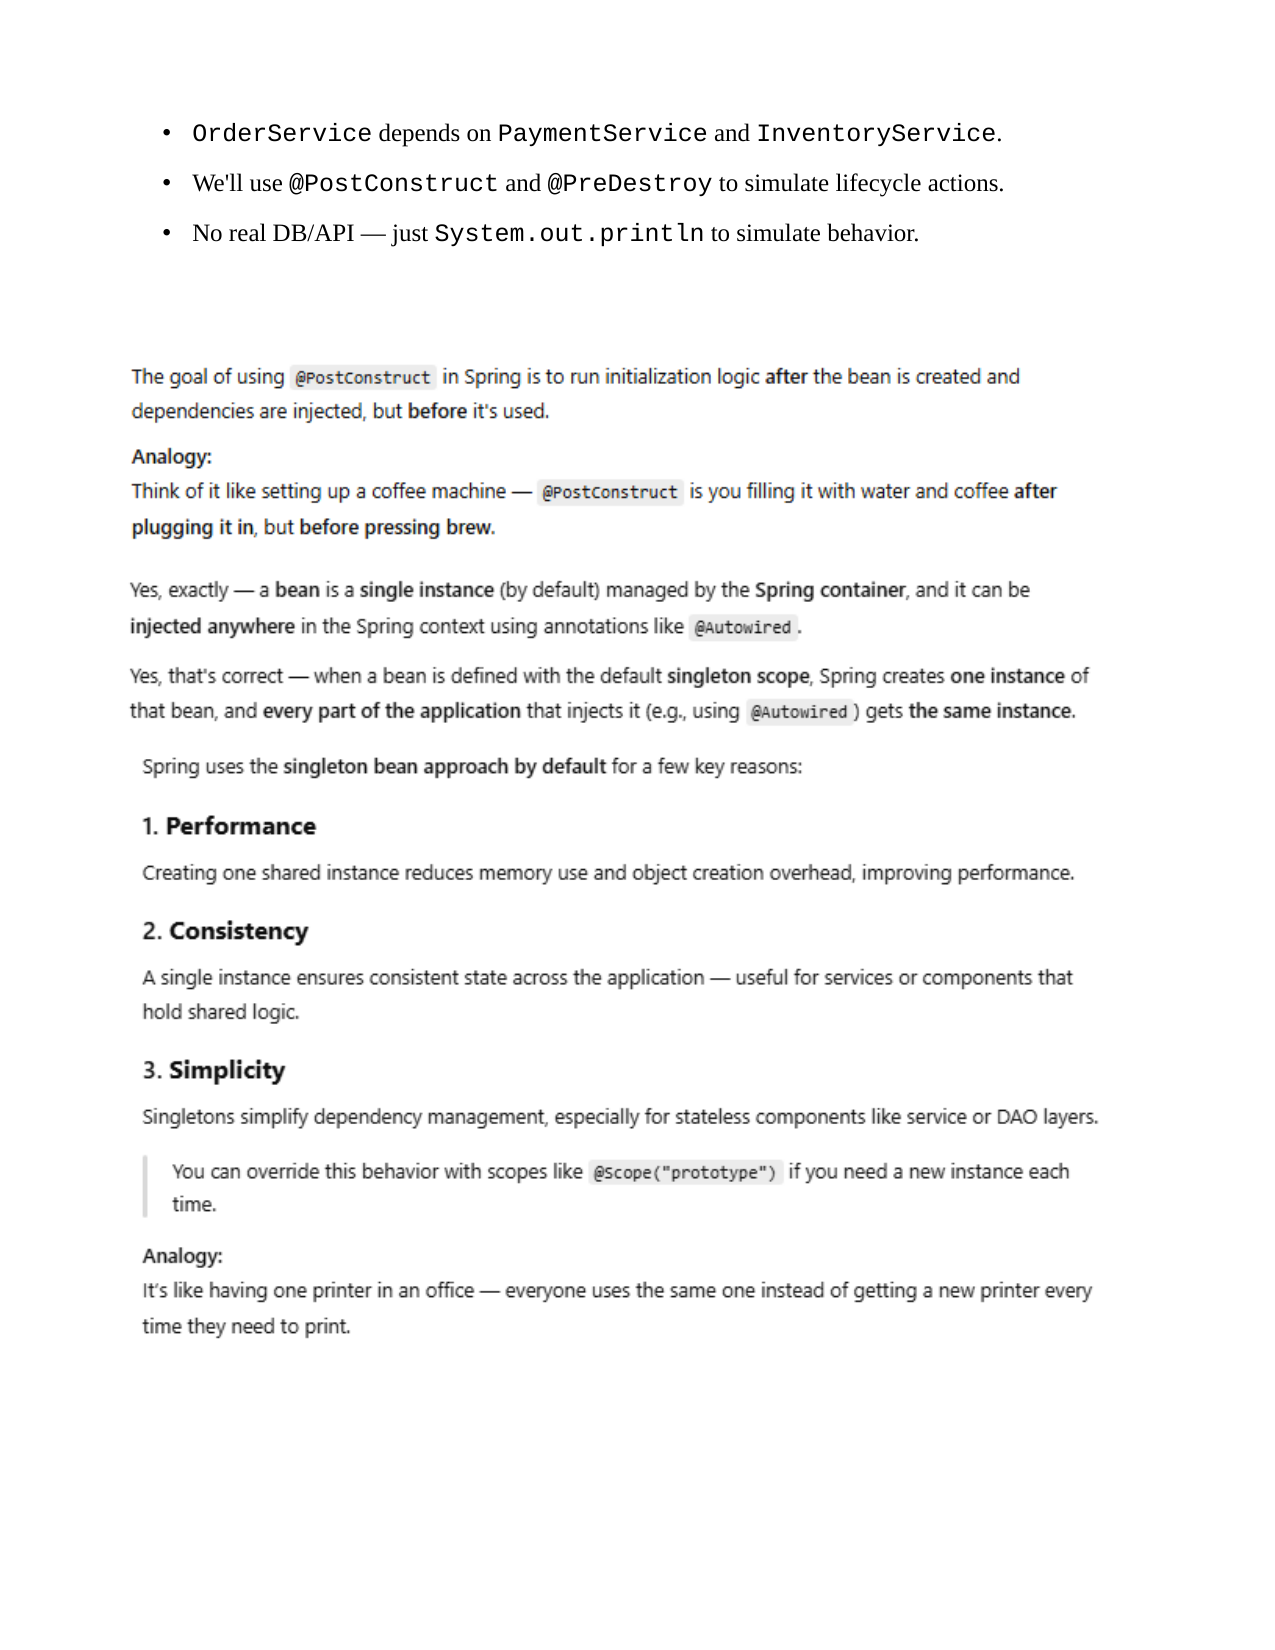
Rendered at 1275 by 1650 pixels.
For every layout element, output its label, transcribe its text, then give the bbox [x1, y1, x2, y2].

list We'll use @PostConstruct and @PreDestroy to simulate lifecycle actions. [162, 168, 1157, 199]
list OrderService depends on PaymentService and InventoryService. [162, 118, 1157, 149]
list No real DB/API — just System.out.println to simulate behavior. [162, 218, 1157, 249]
